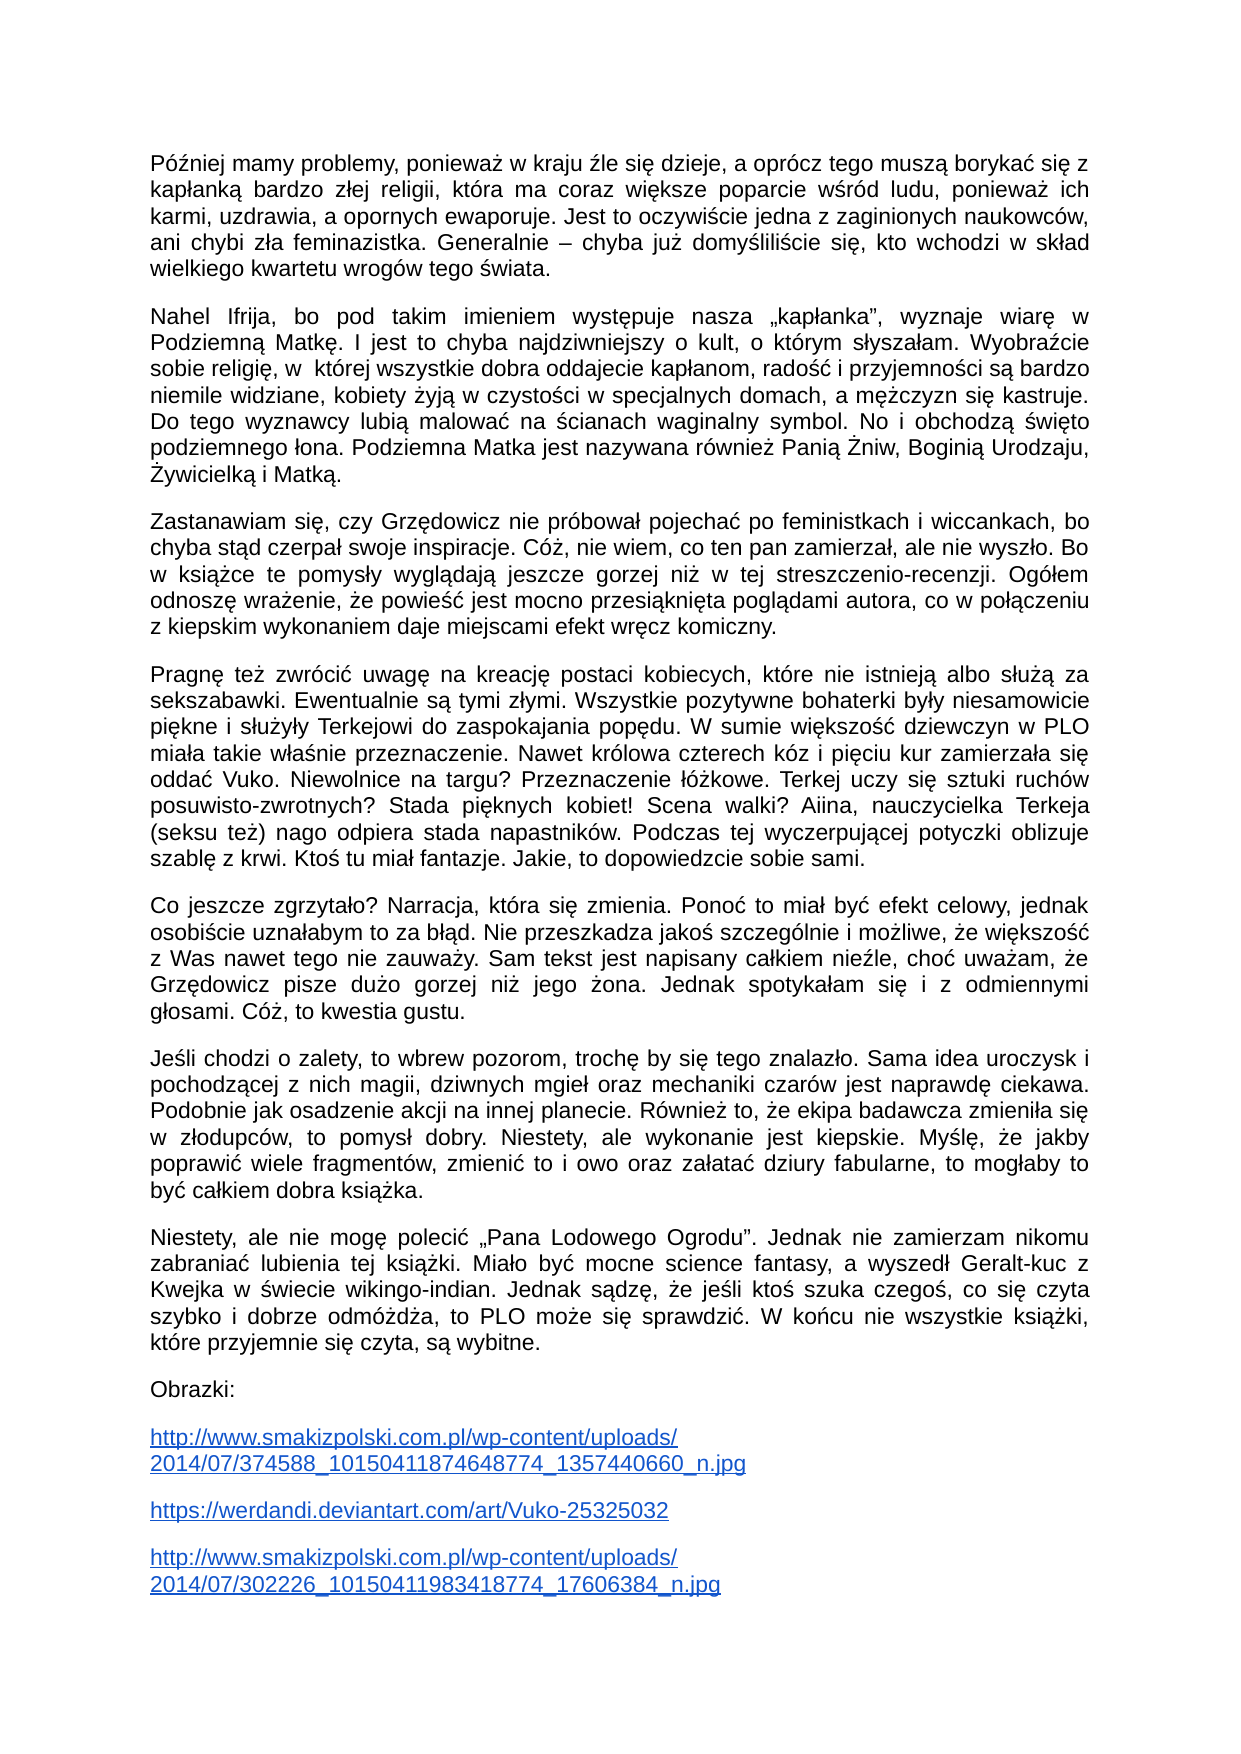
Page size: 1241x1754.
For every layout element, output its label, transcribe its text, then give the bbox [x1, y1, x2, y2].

text Niestety, ale nie mogę polecić „Pana Lodowego Ogrodu”. Jednak nie zamierzam nikomu zabraniać lubienia tej książki. Miało być mocne science fantasy, a wyszedł Geralt-kuc z Kwejka w świecie wikingo-indian. Jednak sądzę, że jeśli ktoś szuka czegoś, co się czyta szybko i dobrze odmóżdża, to PLO może się sprawdzić. W końcu nie wszystkie książki, które przyjemnie się czyta, są wybitne. [150, 1224, 1090, 1356]
text Później mamy problemy, ponieważ w kraju źle się dzieje, a oprócz tego muszą borykać się z kapłanką bardzo złej religii, która ma coraz większe poparcie wśród ludu, ponieważ ich karmi, uzdrawia, a opornych ewaporuje. Jest to oczywiście jedna z zaginionych naukowców, ani chybi zła feminazistka. Generalnie – chyba już domyśliliście się, kto wchodzi w skład wielkiego kwartetu wrogów tego świata. [150, 150, 1090, 282]
text http://www.smakizpolski.com.pl/wp-content/uploads/2014/07/302226_10150411983418774_17606384_n.jpg [150, 1544, 1090, 1597]
text https://werdandi.deviantart.com/art/Vuko-25325032 [150, 1497, 1090, 1523]
text Co jeszcze zgrzytało? Narracja, która się zmienia. Ponoć to miał być efekt celowy, jednak osobiście uznałabym to za błąd. Nie przeszkadza jakoś szczególnie i możliwe, że większość z Was nawet tego nie zauważy. Sam tekst jest napisany całkiem nieźle, choć uważam, że Grzędowicz pisze dużo gorzej niż jego żona. Jednak spotykałam się i z odmiennymi głosami. Cóż, to kwestia gustu. [150, 892, 1090, 1024]
text Zastanawiam się, czy Grzędowicz nie próbował pojechać po feministkach i wiccankach, bo chyba stąd czerpał swoje inspiracje. Cóż, nie wiem, co ten pan zamierzał, ale nie wyszło. Bo w książce te pomysły wyglądają jeszcze gorzej niż w tej streszczenio-recenzji. Ogółem odnoszę wrażenie, że powieść jest mocno przesiąknięta poglądami autora, co w połączeniu z kiepskim wykonaniem daje miejscami efekt wręcz komiczny. [150, 508, 1090, 640]
text http://www.smakizpolski.com.pl/wp-content/uploads/2014/07/374588_10150411874648774_1357440660_n.jpg [150, 1423, 1090, 1476]
text Jeśli chodzi o zalety, to wbrew pozorom, trochę by się tego znalazło. Sama idea uroczysk i pochodzącej z nich magii, dziwnych mgieł oraz mechaniki czarów jest naprawdę ciekawa. Podobnie jak osadzenie akcji na innej planecie. Również to, że ekipa badawcza zmieniła się w złodupców, to pomysł dobry. Niestety, ale wykonanie jest kiepskie. Myślę, że jakby poprawić wiele fragmentów, zmienić to i owo oraz załatać dziury fabularne, to mogłaby to być całkiem dobra książka. [150, 1045, 1090, 1203]
text Obrazki: [150, 1376, 1090, 1403]
text Pragnę też zwrócić uwagę na kreację postaci kobiecych, które nie istnieją albo służą za sekszabawki. Ewentualnie są tymi złymi. Wszystkie pozytywne bohaterki były niesamowicie piękne i służyły Terkejowi do zaspokajania popędu. W sumie większość dziewczyn w PLO miała takie właśnie przeznaczenie. Nawet królowa czterech kóz i pięciu kur zamierzała się oddać Vuko. Niewolnice na targu? Przeznaczenie łóżkowe. Terkej uczy się sztuki ruchów posuwisto-zwrotnych? Stada pięknych kobiet! Scena walki? Aiina, nauczycielka Terkeja (seksu też) nago odpiera stada napastników. Podczas tej wyczerpującej potyczki oblizuje szablę z krwi. Ktoś tu miał fantazje. Jakie, to dopowiedzcie sobie sami. [150, 661, 1090, 871]
text Nahel Ifrija, bo pod takim imieniem występuje nasza „kapłanka”, wyznaje wiarę w Podziemną Matkę. I jest to chyba najdziwniejszy o kult, o którym słyszałam. Wyobraźcie sobie religię, w której wszystkie dobra oddajecie kapłanom, radość i przyjemności są bardzo niemile widziane, kobiety żyją w czystości w specjalnych domach, a mężczyzn się kastruje. Do tego wyznawcy lubią malować na ścianach waginalny symbol. No i obchodzą święto podziemnego łona. Podziemna Matka jest nazywana również Panią Żniw, Boginią Urodzaju, Żywicielką i Matką. [150, 303, 1090, 487]
